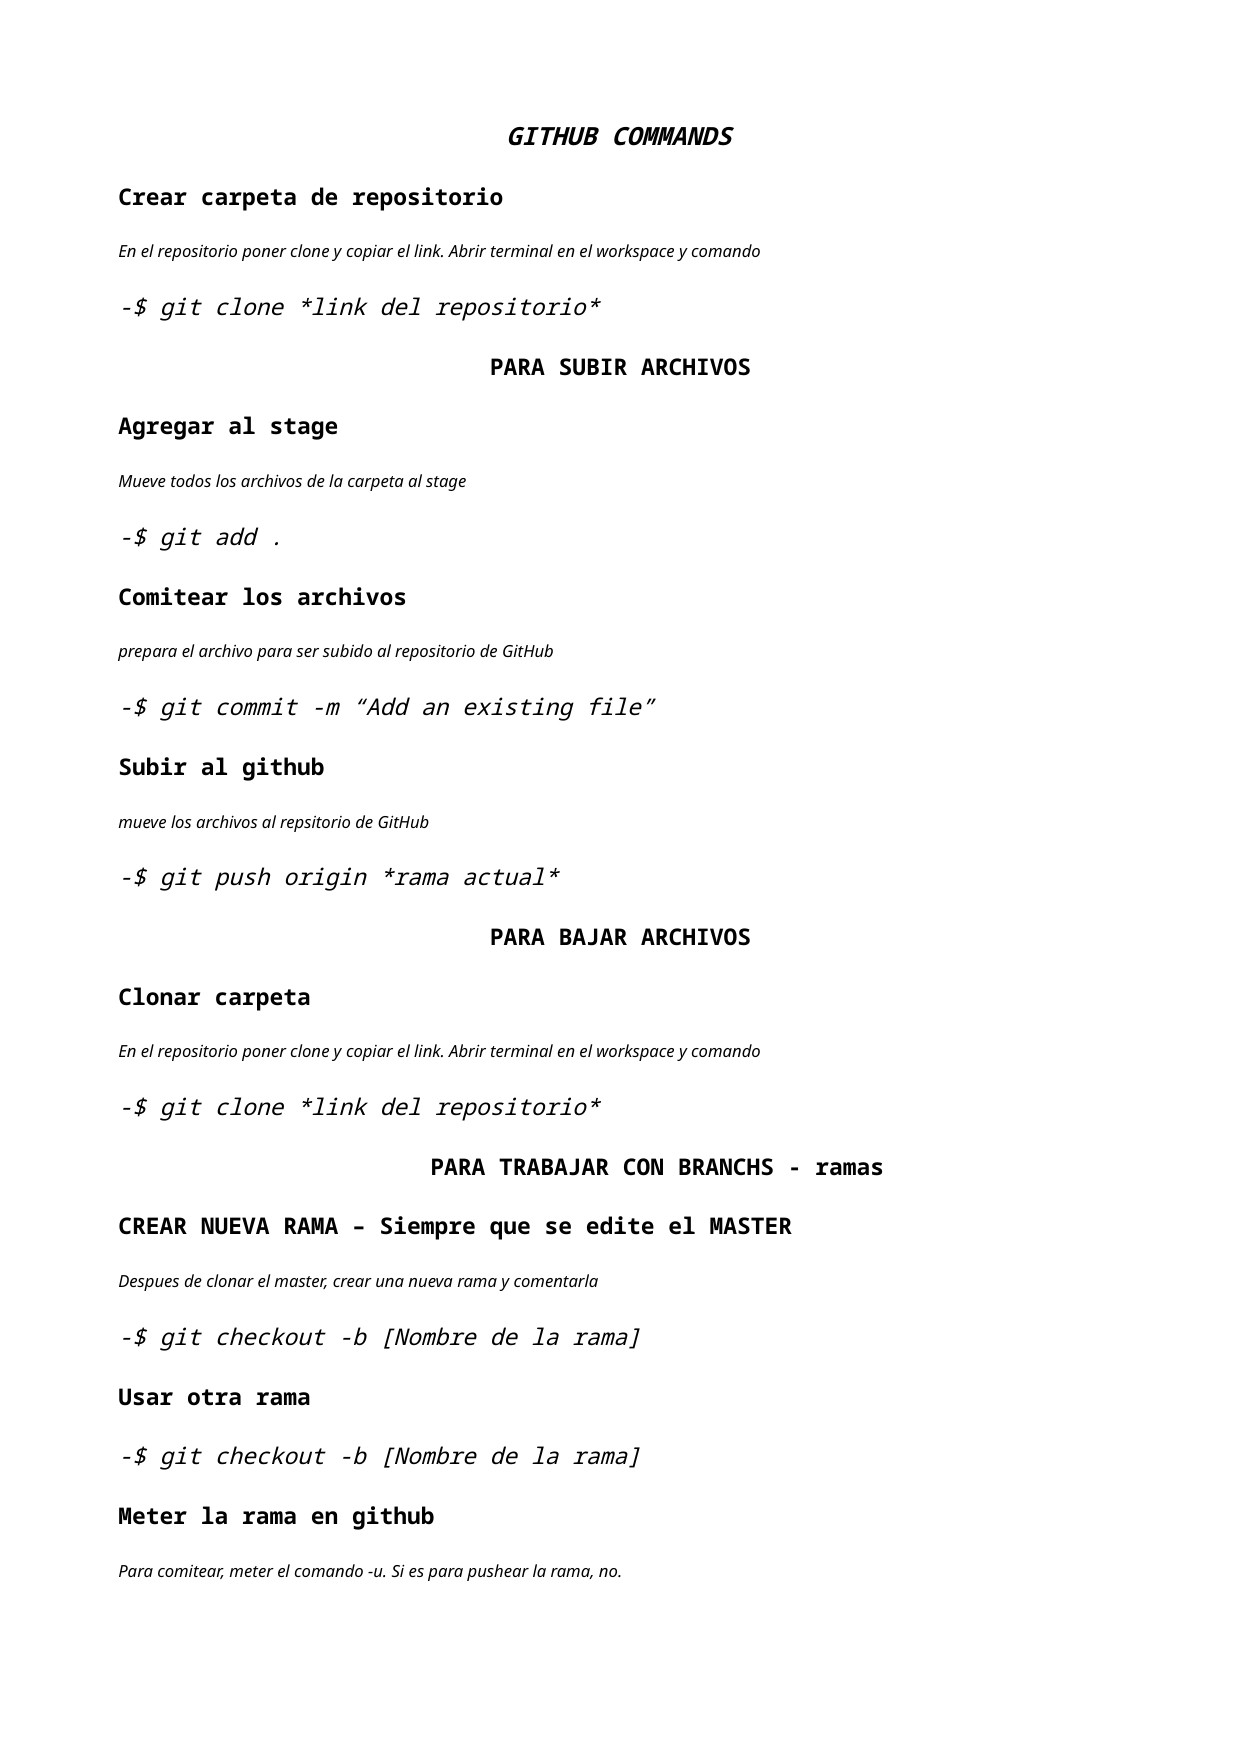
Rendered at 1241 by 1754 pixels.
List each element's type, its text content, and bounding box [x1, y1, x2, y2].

text Crear carpeta de repositorio [118, 181, 1122, 212]
text GITHUB COMMANDS [118, 118, 1122, 152]
text CREAR NUEVA RAMA – Siempre que se edite el MASTER [118, 1210, 1122, 1242]
text Subir al github [118, 751, 1122, 782]
text Clonar carpeta [118, 981, 1122, 1012]
text prepara el archivo para ser subido al repositorio de GitHub [118, 640, 1122, 663]
text mueve los archivos al repsitorio de GitHub [118, 810, 1122, 833]
text Meter la rama en github [118, 1500, 1122, 1531]
text Despues de clonar el master, crear una nueva rama y comentarla [118, 1270, 1122, 1293]
text PARA BAJAR ARCHIVOS [118, 921, 1122, 952]
text En el repositorio poner clone y copiar el link. Abrir terminal en el workspace y comando [118, 1040, 1122, 1063]
text -$ git clone *link del repositorio* [118, 291, 1122, 322]
text Agregar al stage [118, 410, 1122, 442]
text -$ git checkout -b [Nombre de la rama] [118, 1440, 1122, 1471]
text -$ git commit -m “Add an existing file” [118, 691, 1122, 722]
text Para comitear, meter el comando -u. Si es para pushear la rama, no. [118, 1559, 1122, 1582]
text -$ git checkout -b [Nombre de la rama] [118, 1321, 1122, 1352]
text PARA TRABAJAR CON BRANCHS - ramas [118, 1151, 1122, 1182]
text Usar otra rama [118, 1381, 1122, 1412]
text -$ git clone *link del repositorio* [118, 1091, 1122, 1122]
text PARA SUBIR ARCHIVOS [118, 351, 1122, 382]
text -$ git push origin *rama actual* [118, 861, 1122, 893]
text Comitear los archivos [118, 581, 1122, 612]
text -$ git add . [118, 521, 1122, 552]
text En el repositorio poner clone y copiar el link. Abrir terminal en el workspace y comando [118, 240, 1122, 263]
text Mueve todos los archivos de la carpeta al stage [118, 470, 1122, 493]
